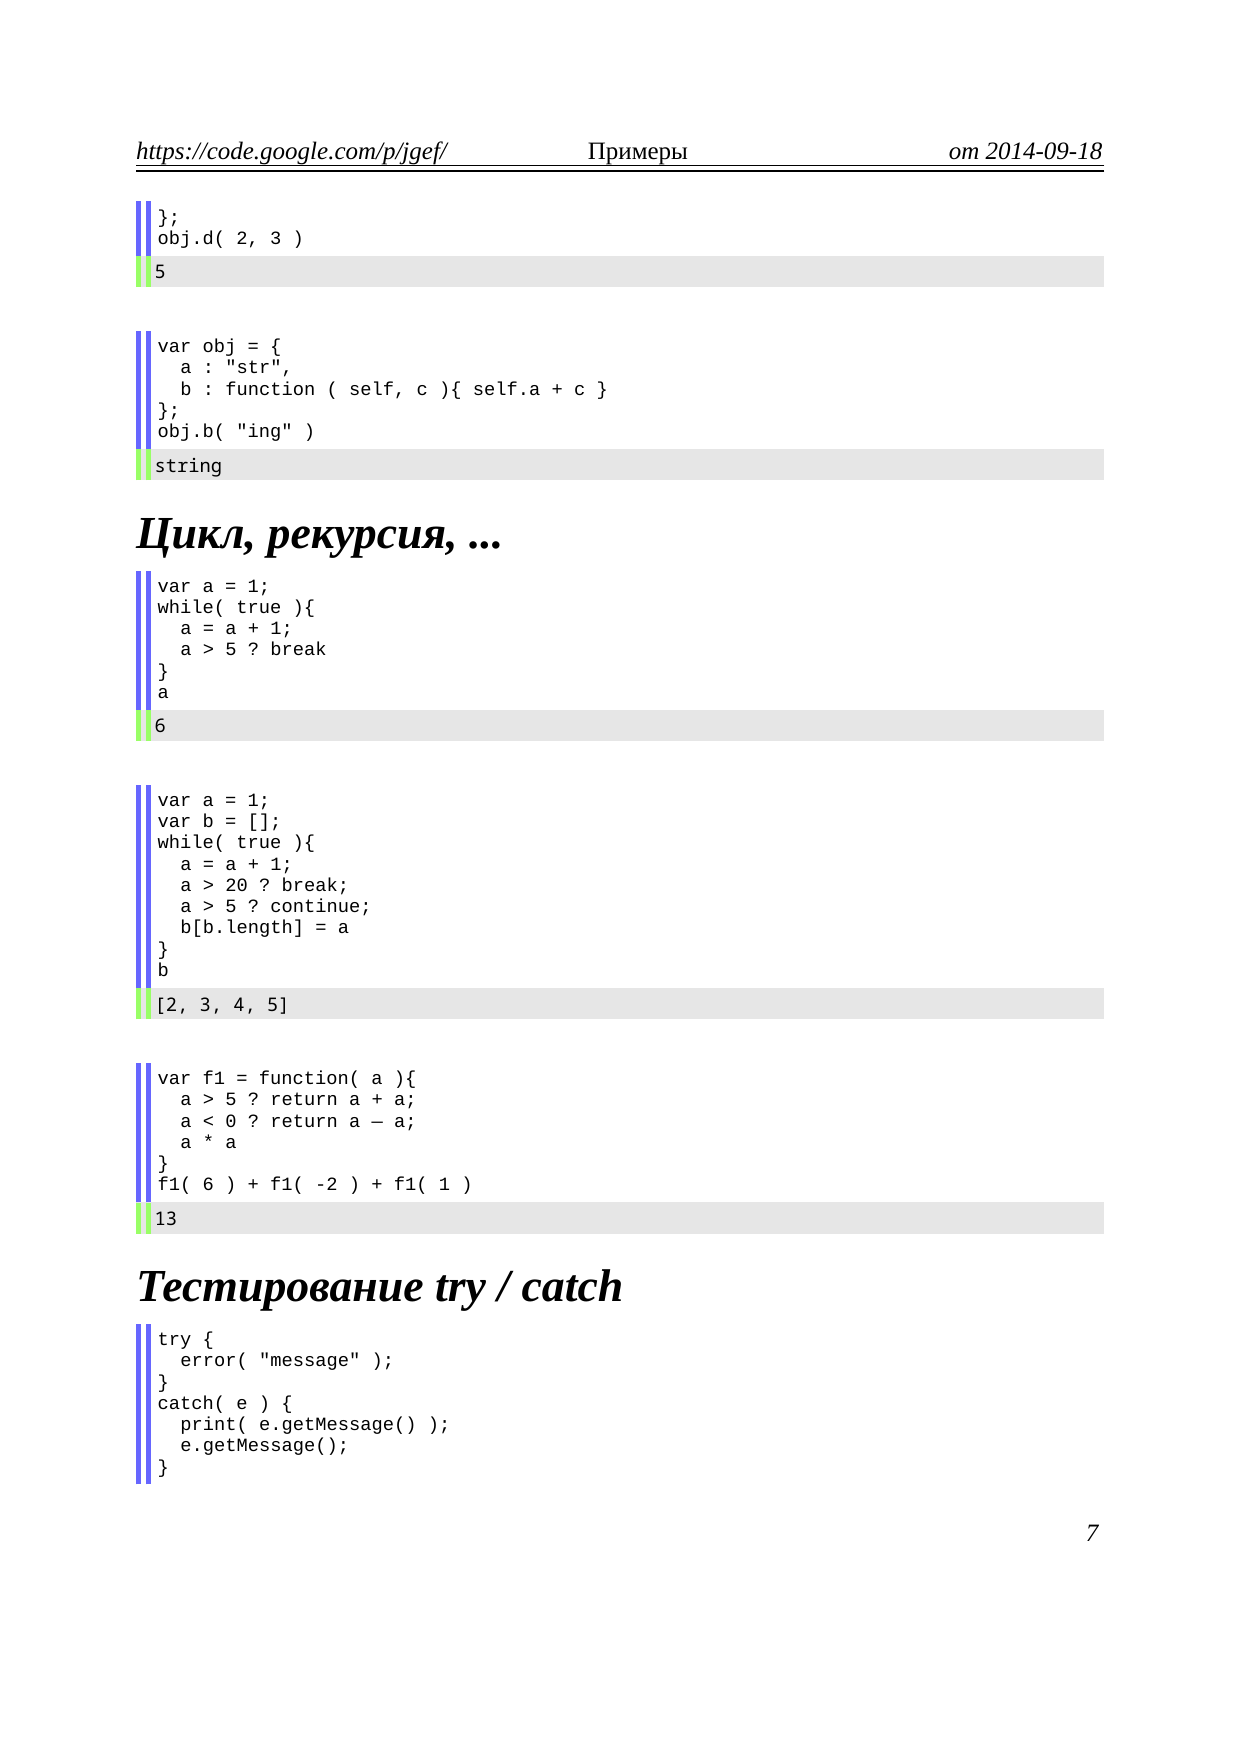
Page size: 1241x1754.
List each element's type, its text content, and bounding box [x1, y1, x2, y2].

text [141, 256, 146, 287]
text b[b.length] = a [151, 918, 1104, 939]
text [137, 1202, 146, 1234]
text b : function ( self, c ){ self.a + c } [151, 379, 1104, 401]
text e.getMessage(); [151, 1436, 1104, 1457]
text a > 5 ? break [151, 640, 1104, 661]
text [141, 1457, 146, 1484]
text } [151, 1372, 1104, 1394]
text a : "str", [151, 358, 1104, 379]
text } [151, 661, 1104, 683]
text string [151, 449, 1104, 480]
text }; [151, 201, 1104, 229]
text a < 0 ? return a — a; [151, 1111, 1104, 1133]
text f1( 6 ) + f1( -2 ) + f1( 1 ) [151, 1175, 1104, 1202]
text var a = 1; [151, 571, 1104, 598]
text while( true ){ [151, 598, 1104, 619]
text error( "message" ); [151, 1351, 1104, 1372]
text while( true ){ [151, 833, 1104, 854]
text a > 5 ? continue; [151, 897, 1104, 918]
text [141, 683, 146, 710]
text 5 [151, 256, 1104, 287]
text [141, 939, 146, 961]
subtitle Цикл, рекурсия, ... [136, 505, 1104, 558]
text }; [151, 401, 1104, 422]
text a * a [151, 1133, 1104, 1154]
text a > 5 ? return a + a; [151, 1090, 1104, 1111]
text [2, 3, 4, 5] [151, 988, 1104, 1019]
text } [151, 939, 1104, 961]
text var obj = { [151, 331, 1104, 358]
text [141, 1154, 146, 1175]
text obj.d( 2, 3 ) [151, 229, 1104, 256]
text [141, 661, 146, 683]
text } [151, 1154, 1104, 1175]
text obj.b( "ing" ) [151, 422, 1104, 449]
text a = a + 1; [151, 854, 1104, 876]
text a = a + 1; [151, 619, 1104, 640]
text [141, 961, 146, 988]
text [141, 201, 146, 229]
subtitle Тестирование try / catch [136, 1259, 1104, 1311]
text 6 [151, 710, 1104, 741]
text [141, 710, 146, 741]
text var b = []; [151, 812, 1104, 833]
text [141, 1324, 146, 1351]
text a > 20 ? break; [151, 876, 1104, 897]
text } [151, 1457, 1104, 1484]
text try { [151, 1324, 1104, 1351]
text [141, 401, 146, 422]
text 13 [147, 1202, 1104, 1234]
text var f1 = function( a ){ [151, 1063, 1104, 1090]
text [141, 1133, 146, 1154]
text var a = 1; [151, 785, 1104, 812]
text b [151, 961, 1104, 988]
text [141, 449, 146, 480]
text print( e.getMessage() ); [151, 1415, 1104, 1436]
text [141, 1372, 146, 1394]
text catch( e ) { [151, 1394, 1104, 1415]
text a [151, 683, 1104, 710]
